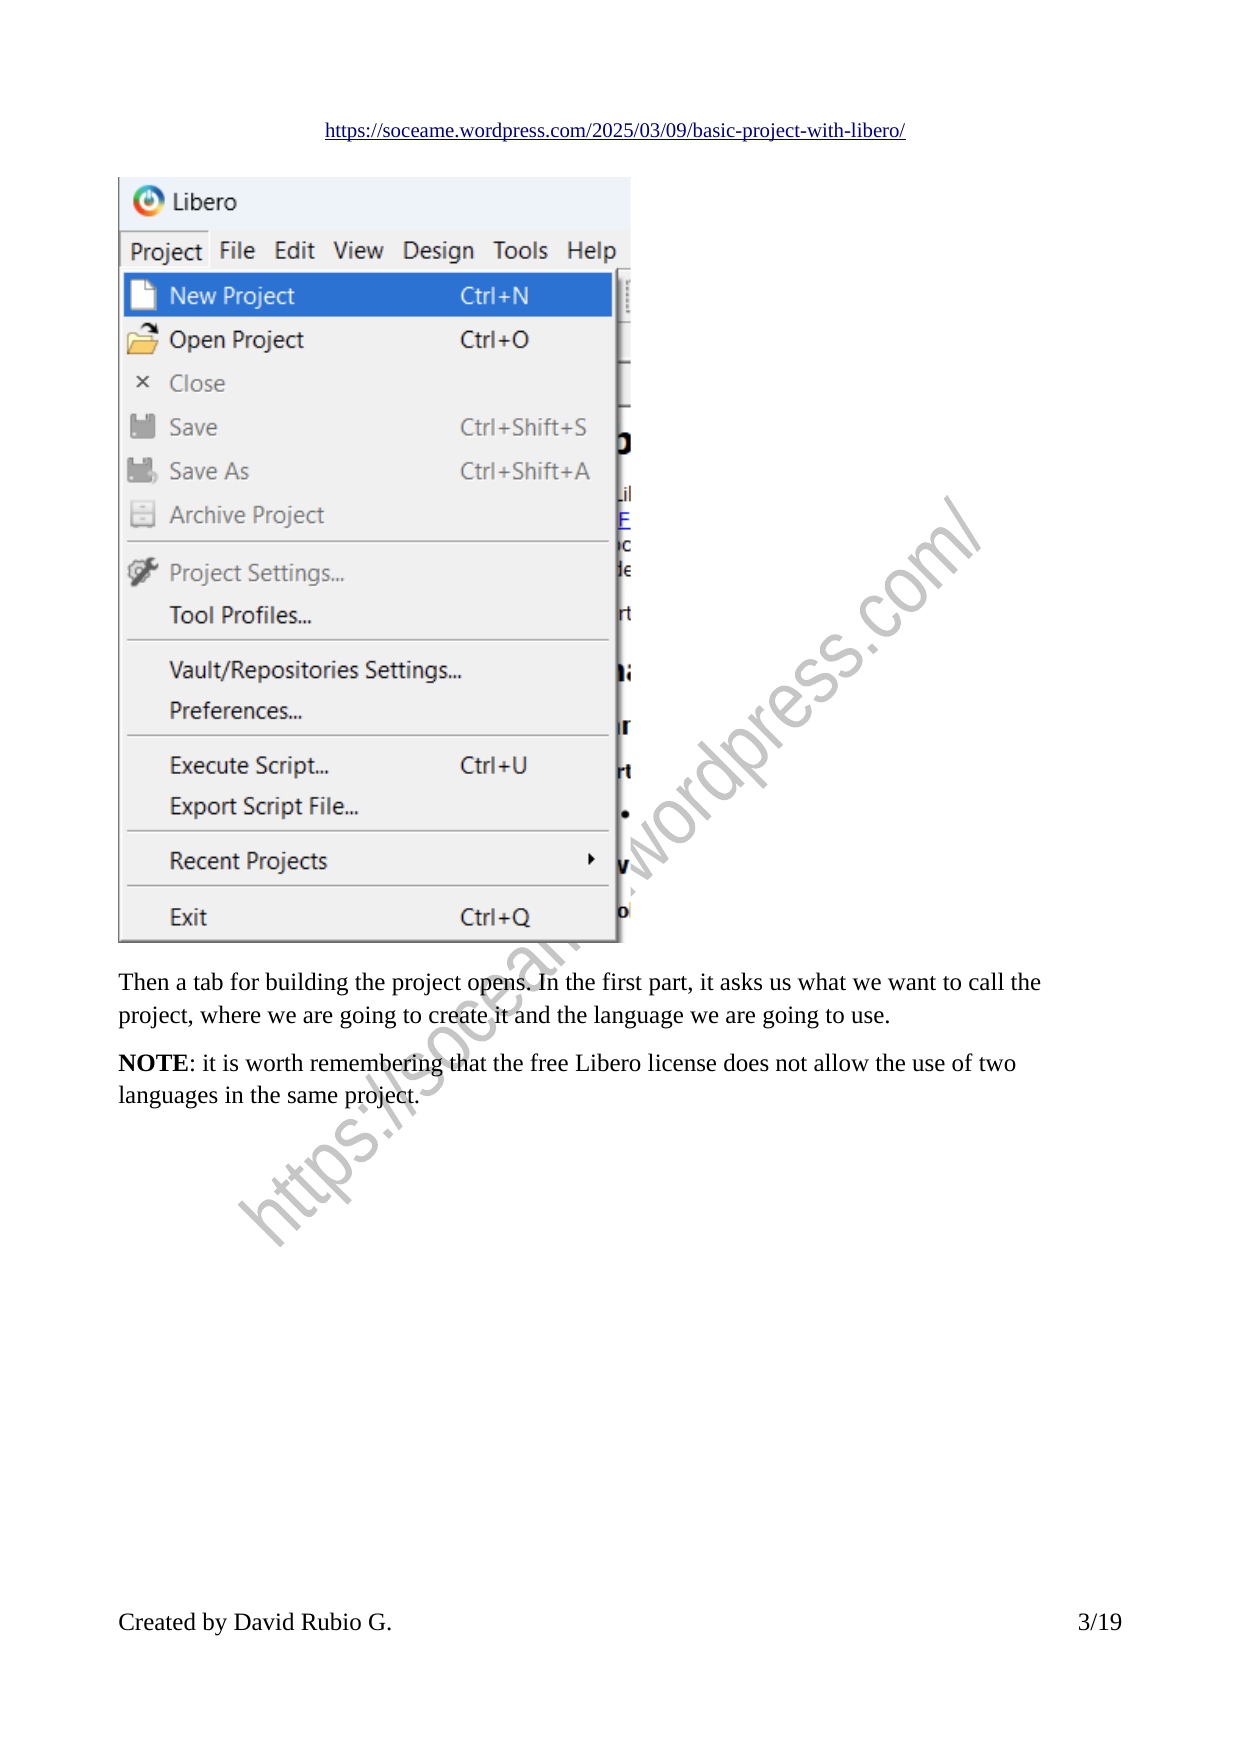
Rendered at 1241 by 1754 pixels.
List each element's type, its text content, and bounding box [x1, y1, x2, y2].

text NOTE: it is worth remembering that the free Libero license does not allow the use of two languages ​​in the same project. [118, 1048, 1122, 1109]
text Then a tab for building the project opens. In the first part, it asks us what we want to call the project, where we are going to create it and the language we are going to use. [118, 967, 1122, 1029]
picture [118, 177, 631, 943]
